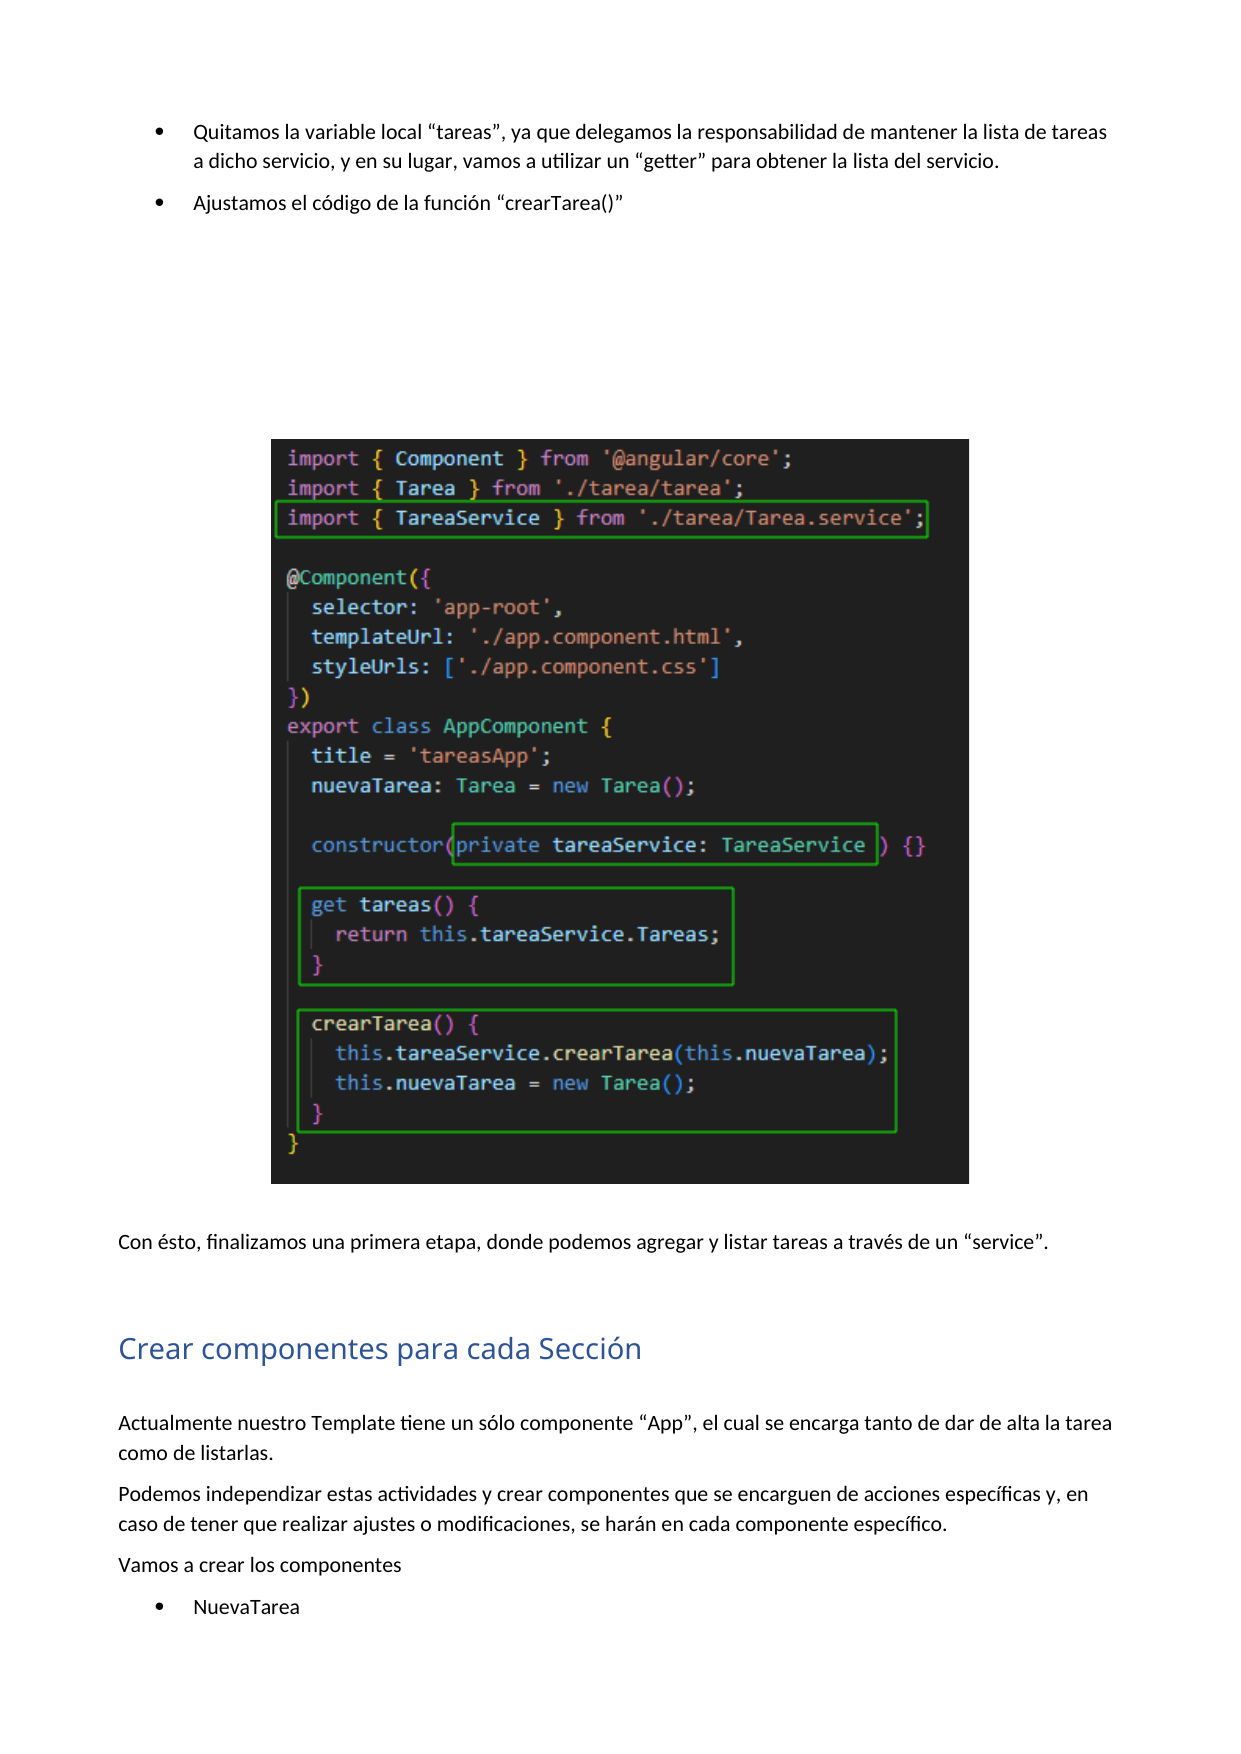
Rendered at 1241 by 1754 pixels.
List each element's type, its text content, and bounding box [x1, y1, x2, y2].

list Quitamos la variable local “tareas”, ya que delegamos la responsabilidad de mantener la lista de tareas a dicho servicio, y en su lugar, vamos a utilizar un “getter” para obtener la lista del servicio. [156, 118, 1122, 174]
text Podemos independizar estas actividades y crear componentes que se encarguen de acciones específicas y, en caso de tener que realizar ajustes o modificaciones, se harán en cada componente específico. [118, 1481, 1122, 1536]
list Ajustamos el código de la función “crearTarea()” [156, 189, 1122, 216]
text Con ésto, finalizamos una primera etapa, donde podemos agregar y listar tareas a través de un “service”. [118, 1228, 1122, 1254]
subtitle Crear componentes para cada Sección [118, 1328, 1122, 1368]
text Actualmente nuestro Template tiene un sólo componente “App”, el cual se encarga tanto de dar de alta la tarea como de listarlas. [118, 1409, 1122, 1465]
text Vamos a crear los componentes [118, 1552, 1122, 1578]
list NuevaTarea [156, 1593, 1122, 1620]
